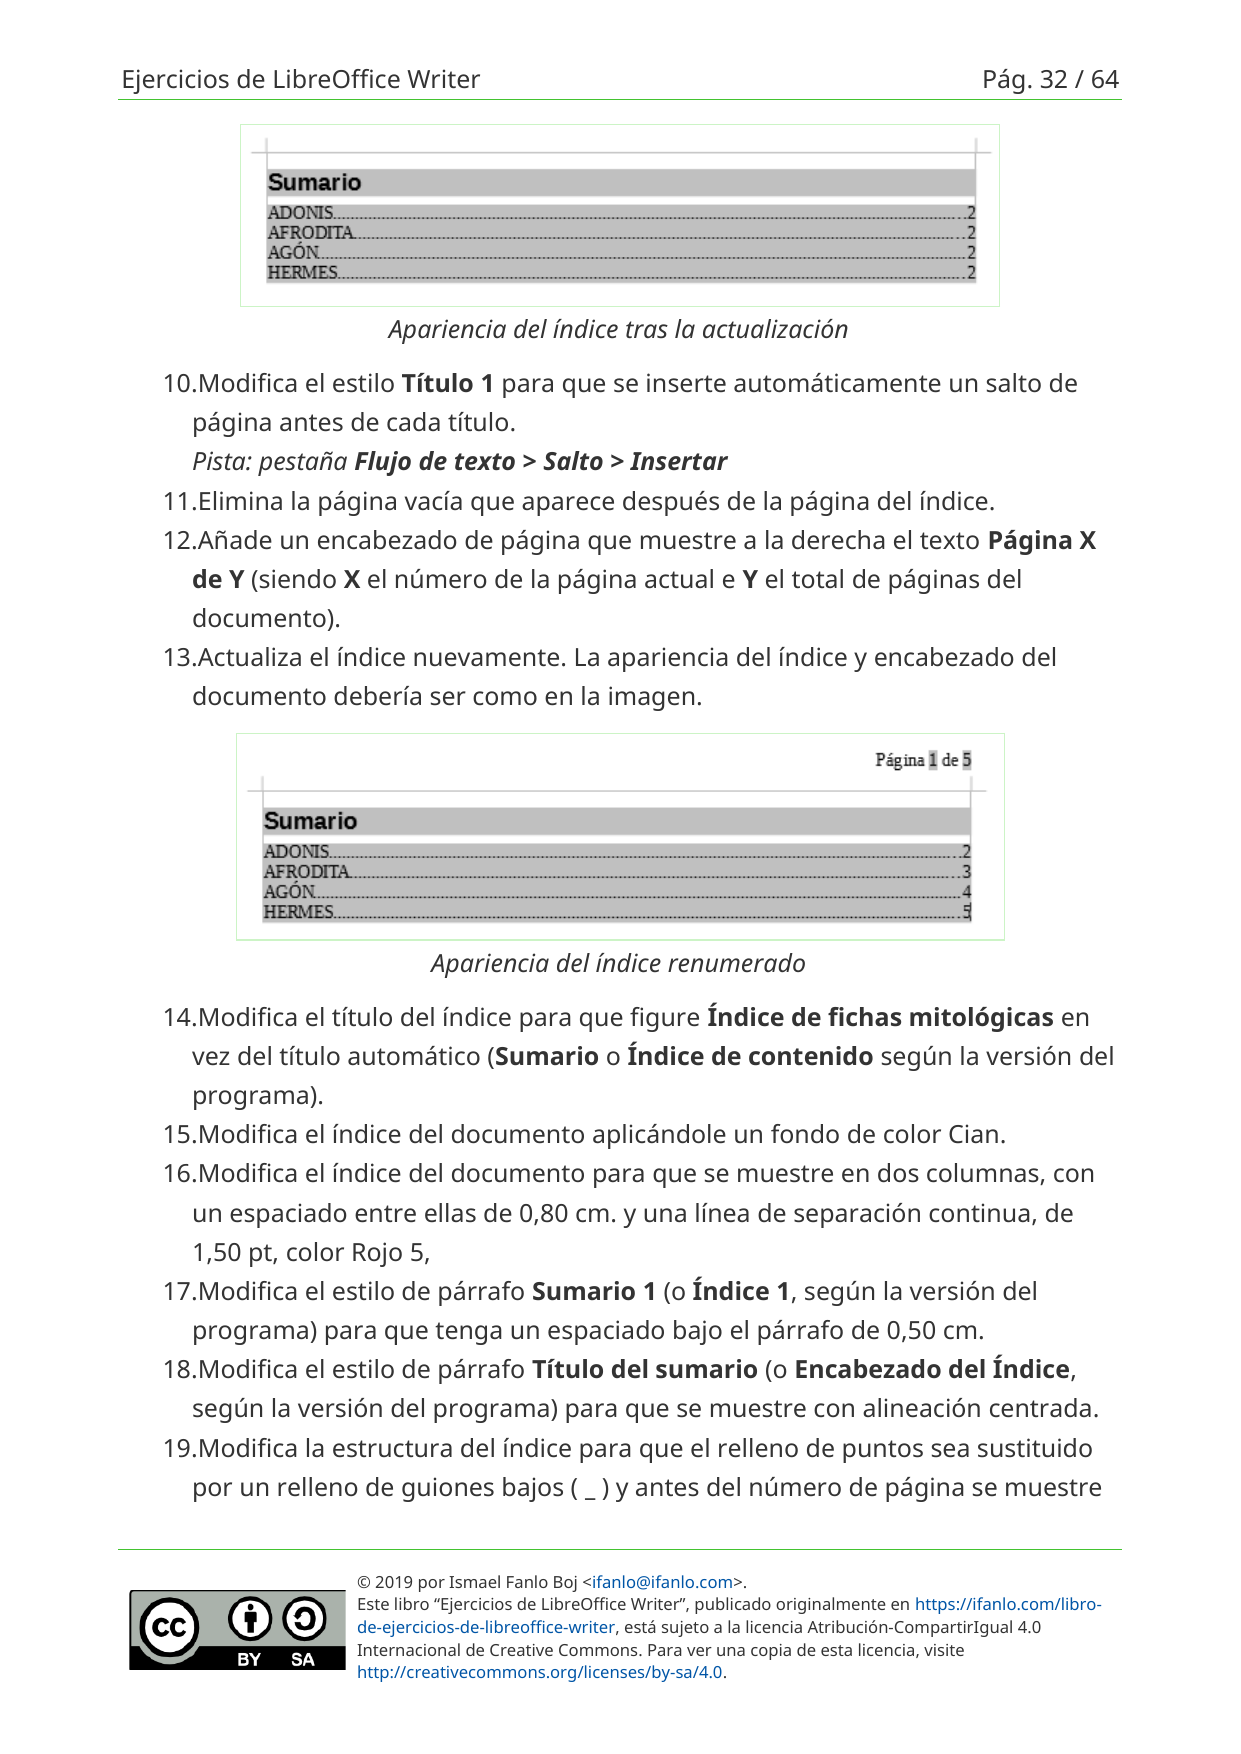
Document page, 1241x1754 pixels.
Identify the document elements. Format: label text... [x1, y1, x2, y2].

picture [129, 1590, 346, 1670]
list Modifica el estilo de párrafo Título del sumario (o Encabezado del Índice, según la versión del programa) para que se muestre con alineación centrada. [162, 1352, 1122, 1425]
list Modifica el índice del documento aplicándole un fondo de color Cian. [162, 1117, 1122, 1151]
picture [243, 128, 997, 303]
picture [239, 736, 1001, 937]
list Modifica el índice del documento para que se muestre en dos columnas, con un espaciado entre ellas de 0,80 cm. y una línea de separación continua, de 1,50 pt, color Rojo 5, [162, 1156, 1122, 1268]
text Apariencia del índice renumerado [118, 733, 1122, 980]
list Modifica el estilo Título 1 para que se inserte automáticamente un salto de página antes de cada título. Pista: pestaña Flujo de texto > Salto > Insertar [162, 366, 1122, 478]
list Modifica el estilo de párrafo Sumario 1 (o Índice 1, según la versión del programa) para que tenga un espaciado bajo el párrafo de 0,50 cm. [162, 1274, 1122, 1347]
list Modifica la estructura del índice para que el relleno de puntos sea sustituido por un relleno de guiones bajos ( _ ) y antes del número de página se muestre [162, 1430, 1122, 1503]
list Añade un encabezado de página que muestre a la derecha el texto Página X de Y (siendo X el número de la página actual e Y el total de páginas del documento). [162, 522, 1122, 635]
list Modifica el título del índice para que figure Índice de fichas mitológicas en vez del título automático (Sumario o Índice de contenido según la versión del programa). [162, 999, 1122, 1112]
list Actualiza el índice nuevamente. La apariencia del índice y encabezado del documento debería ser como en la imagen. [162, 640, 1122, 713]
text Apariencia del índice tras la actualización [118, 124, 1122, 346]
list Elimina la página vacía que aparece después de la página del índice. [162, 483, 1122, 517]
